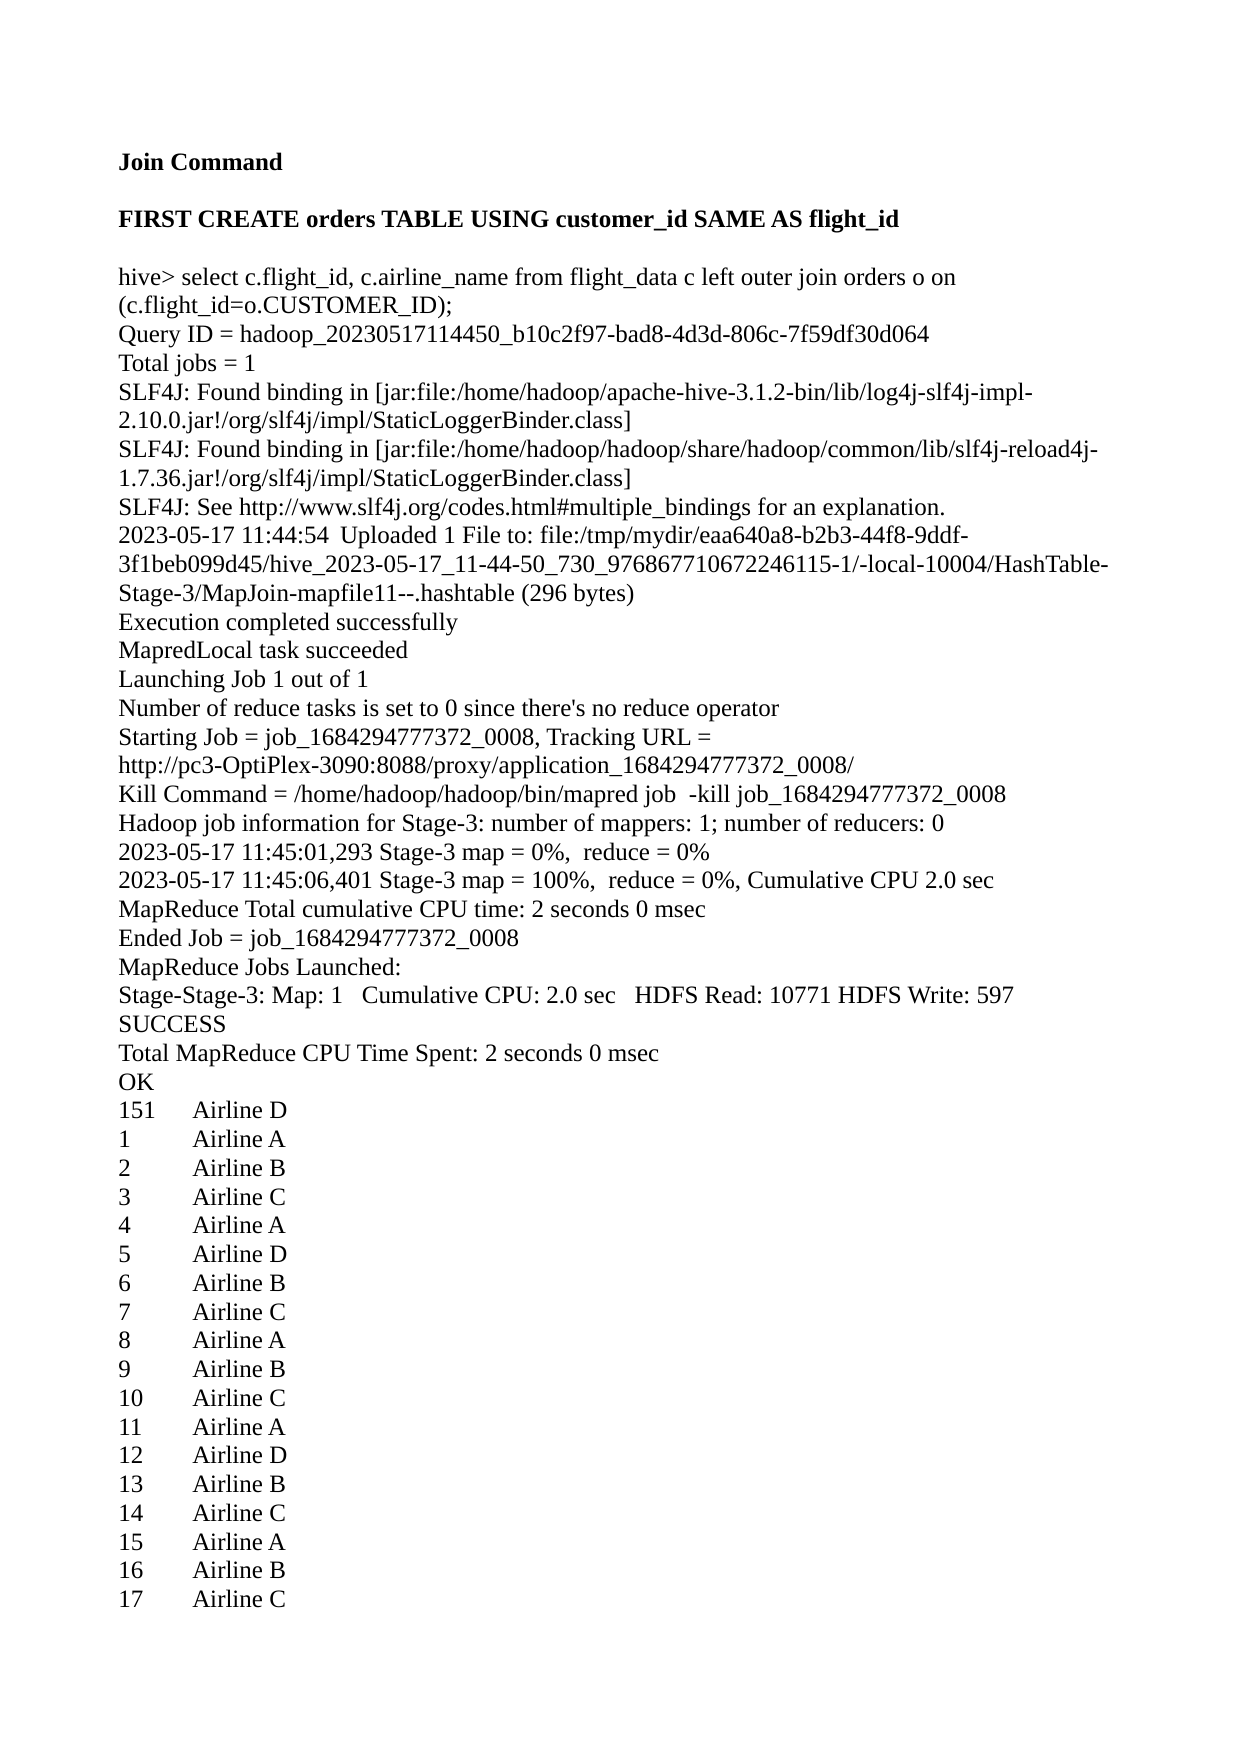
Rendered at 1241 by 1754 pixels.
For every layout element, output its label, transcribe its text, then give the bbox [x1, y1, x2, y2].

text Launching Job 1 out of 1 [118, 664, 1122, 693]
text 8 Airline A [118, 1326, 1122, 1354]
text 11 Airline A [118, 1412, 1122, 1441]
text FIRST CREATE orders TABLE USING customer_id SAME AS flight_id [118, 204, 1122, 233]
text 1 Airline A [118, 1124, 1122, 1153]
text hive> select c.flight_id, c.airline_name from flight_data c left outer join orders o on (c.flight_id=o.CUSTOMER_ID); [118, 262, 1122, 319]
text Total MapReduce CPU Time Spent: 2 seconds 0 msec [118, 1038, 1122, 1067]
text 5 Airline D [118, 1239, 1122, 1268]
text 15 Airline A [118, 1527, 1122, 1556]
text 12 Airline D [118, 1441, 1122, 1469]
text 6 Airline B [118, 1268, 1122, 1297]
text Number of reduce tasks is set to 0 since there's no reduce operator [118, 693, 1122, 722]
text MapReduce Total cumulative CPU time: 2 seconds 0 msec [118, 894, 1122, 923]
text 10 Airline C [118, 1383, 1122, 1412]
text 7 Airline C [118, 1297, 1122, 1326]
text SLF4J: Found binding in [jar:file:/home/hadoop/apache-hive-3.1.2-bin/lib/log4j-slf4j-impl-2.10.0.jar!/org/slf4j/impl/StaticLoggerBinder.class] [118, 377, 1122, 434]
text 2 Airline B [118, 1153, 1122, 1182]
text MapReduce Jobs Launched: [118, 952, 1122, 981]
text 151 Airline D [118, 1096, 1122, 1124]
text 14 Airline C [118, 1498, 1122, 1527]
text 16 Airline B [118, 1556, 1122, 1584]
text Join Command [118, 147, 1122, 176]
text SLF4J: Found binding in [jar:file:/home/hadoop/hadoop/share/hadoop/common/lib/slf4j-reload4j-1.7.36.jar!/org/slf4j/impl/StaticLoggerBinder.class] [118, 434, 1122, 492]
text 17 Airline C [118, 1584, 1122, 1613]
text Stage-Stage-3: Map: 1 Cumulative CPU: 2.0 sec HDFS Read: 10771 HDFS Write: 597 SUCCESS [118, 981, 1122, 1038]
text 2023-05-17 11:45:06,401 Stage-3 map = 100%, reduce = 0%, Cumulative CPU 2.0 sec [118, 866, 1122, 894]
text Kill Command = /home/hadoop/hadoop/bin/mapred job -kill job_1684294777372_0008 [118, 779, 1122, 808]
text 2023-05-17 11:45:01,293 Stage-3 map = 0%, reduce = 0% [118, 837, 1122, 866]
text Query ID = hadoop_20230517114450_b10c2f97-bad8-4d3d-806c-7f59df30d064 [118, 319, 1122, 348]
text 2023-05-17 11:44:54 Uploaded 1 File to: file:/tmp/mydir/eaa640a8-b2b3-44f8-9ddf-3f1beb099d45/hive_2023-05-17_11-44-50_730_976867710672246115-1/-local-10004/HashTable-Stage-3/MapJoin-mapfile11--.hashtable (296 bytes) [118, 521, 1122, 607]
text Ended Job = job_1684294777372_0008 [118, 923, 1122, 952]
text OK [118, 1067, 1122, 1096]
text SLF4J: See http://www.slf4j.org/codes.html#multiple_bindings for an explanation. [118, 492, 1122, 521]
text Execution completed successfully [118, 607, 1122, 636]
text Starting Job = job_1684294777372_0008, Tracking URL = http://pc3-OptiPlex-3090:8088/proxy/application_1684294777372_0008/ [118, 722, 1122, 779]
text Total jobs = 1 [118, 348, 1122, 377]
text 13 Airline B [118, 1469, 1122, 1498]
text 4 Airline A [118, 1211, 1122, 1239]
text 3 Airline C [118, 1182, 1122, 1211]
text Hadoop job information for Stage-3: number of mappers: 1; number of reducers: 0 [118, 808, 1122, 837]
text 9 Airline B [118, 1354, 1122, 1383]
text MapredLocal task succeeded [118, 636, 1122, 664]
